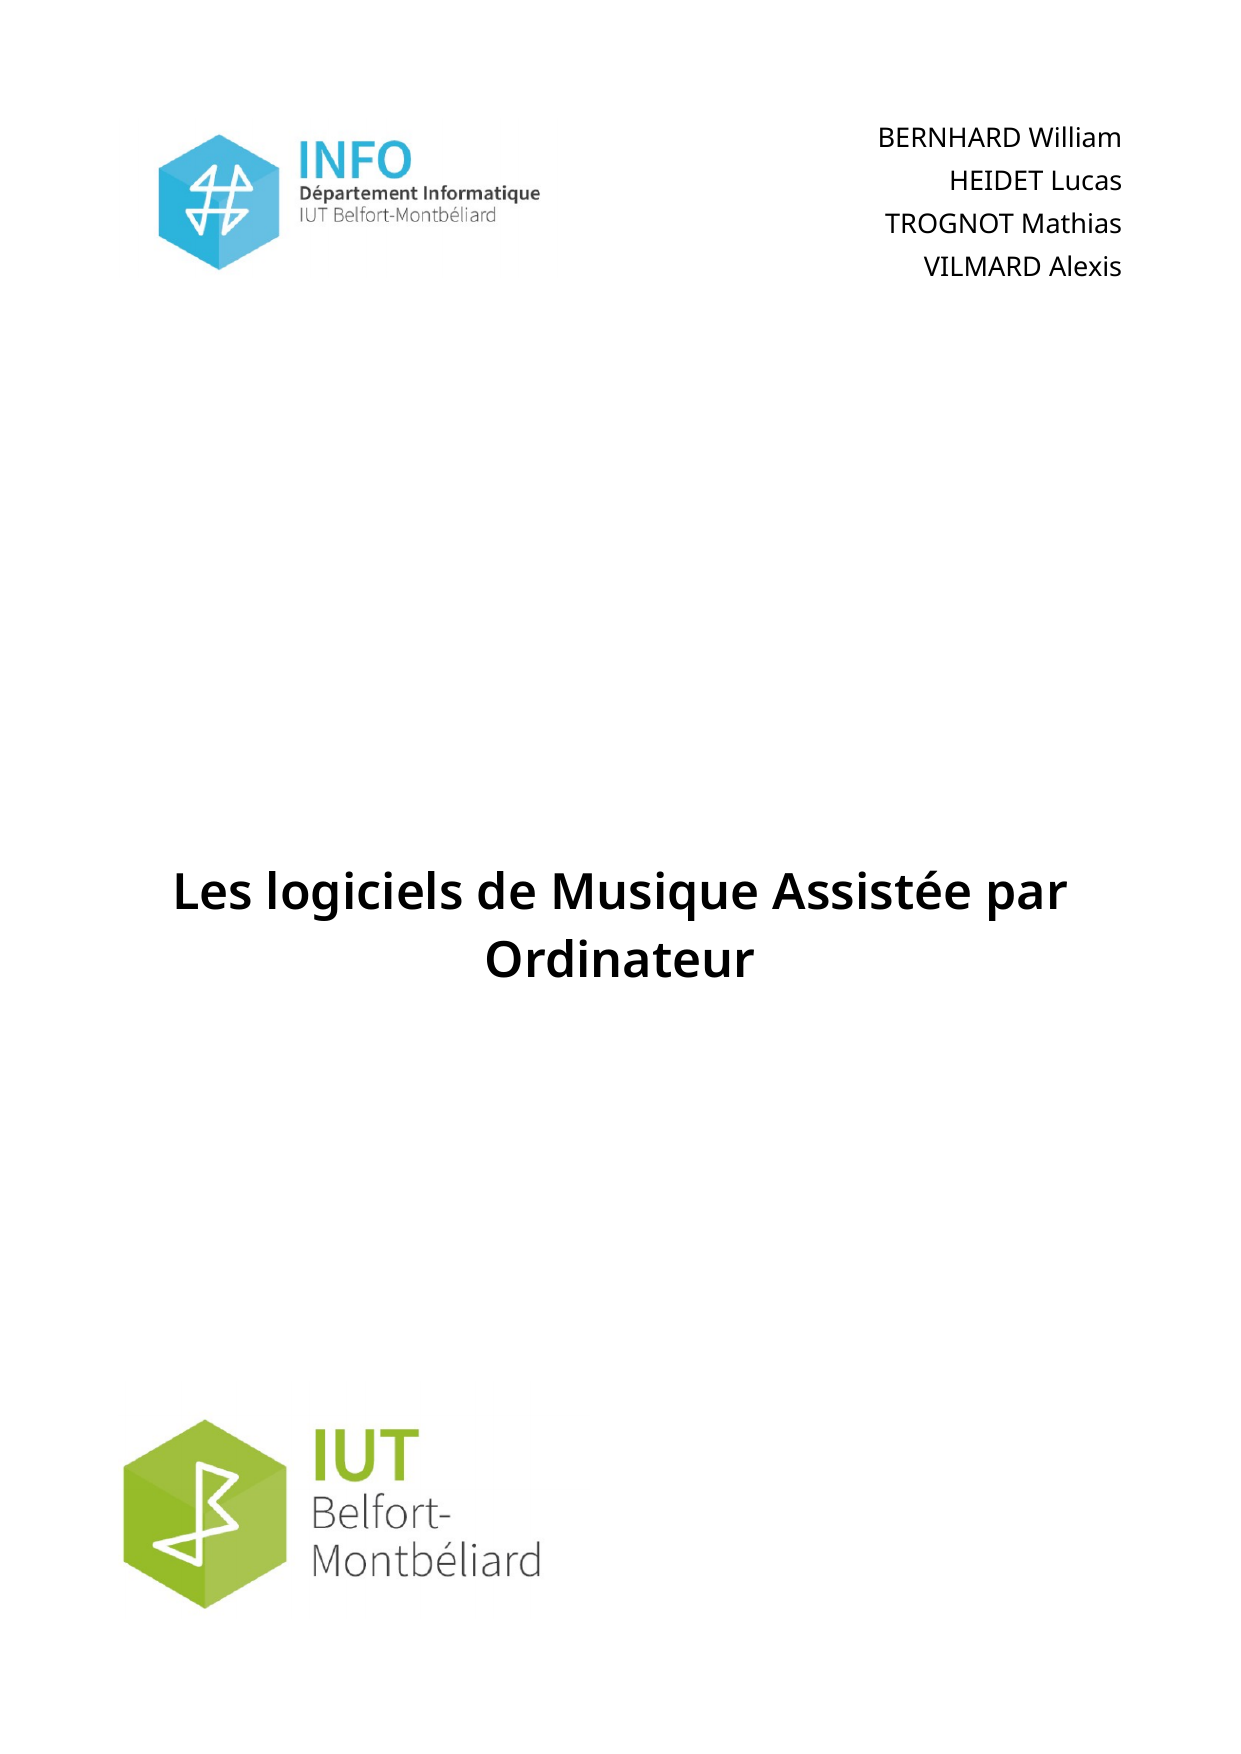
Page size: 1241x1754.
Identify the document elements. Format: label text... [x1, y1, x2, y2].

text HEIDET Lucas [627, 161, 1122, 198]
text BERNHARD William [627, 118, 1122, 155]
title Les logiciels de Musique Assistée par Ordinateur [118, 856, 1122, 992]
text TROGNOT Mathias [627, 204, 1122, 241]
picture [118, 1381, 591, 1619]
text VILMARD Alexis [118, 247, 1122, 284]
picture [118, 118, 627, 278]
